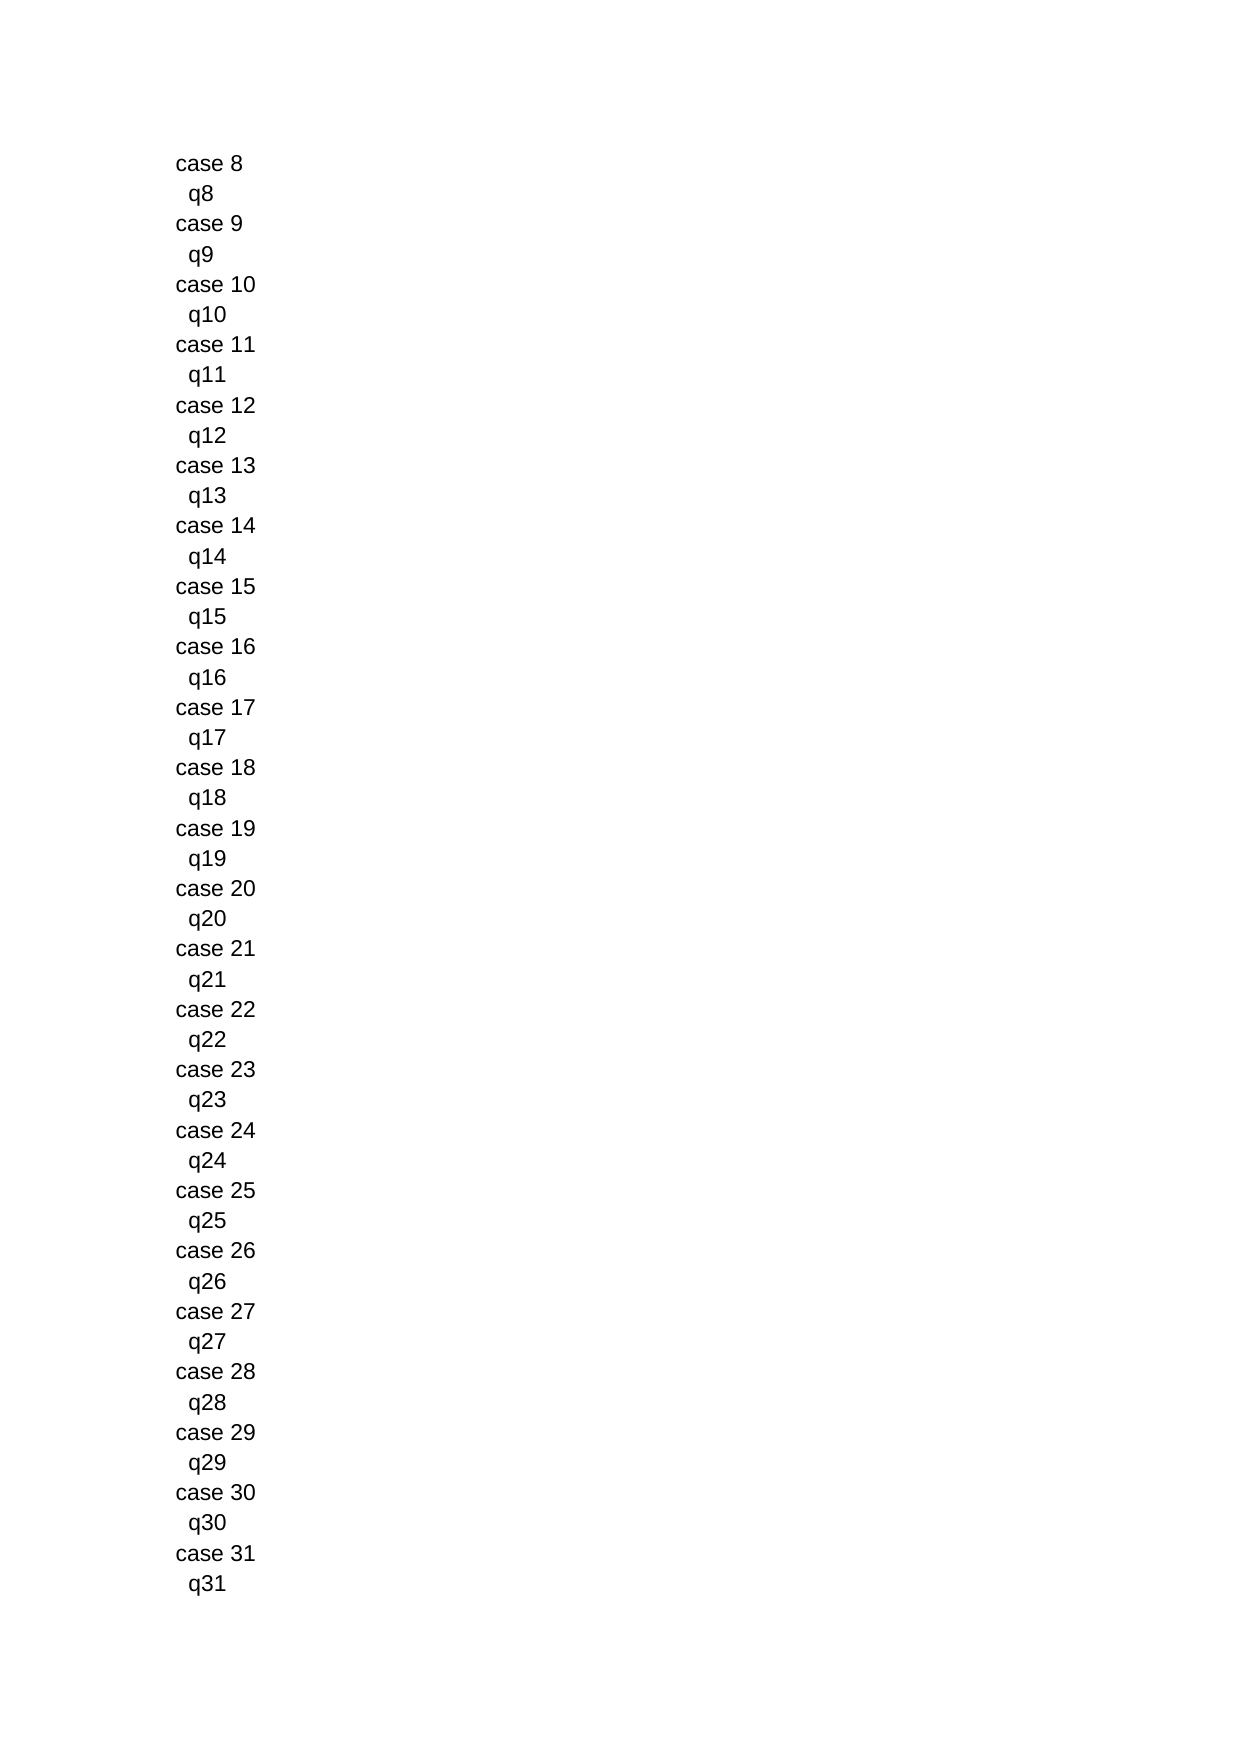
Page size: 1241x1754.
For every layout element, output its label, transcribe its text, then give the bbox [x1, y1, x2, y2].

text q12 [150, 422, 1090, 448]
text q10 [150, 301, 1090, 327]
text q15 [150, 603, 1090, 629]
text q27 [150, 1328, 1090, 1354]
text q18 [150, 784, 1090, 811]
text case 29 [150, 1419, 1090, 1445]
text q29 [150, 1449, 1090, 1475]
text case 16 [150, 633, 1090, 660]
text case 28 [150, 1358, 1090, 1385]
text case 24 [150, 1117, 1090, 1143]
text case 31 [150, 1539, 1090, 1566]
text case 10 [150, 271, 1090, 297]
text case 8 [150, 150, 1090, 176]
text case 22 [150, 996, 1090, 1022]
text case 30 [150, 1479, 1090, 1506]
text case 21 [150, 935, 1090, 962]
text q16 [150, 663, 1090, 690]
text q17 [150, 724, 1090, 750]
text q9 [150, 241, 1090, 267]
text q14 [150, 543, 1090, 569]
text q19 [150, 845, 1090, 871]
text case 27 [150, 1298, 1090, 1324]
text q24 [150, 1147, 1090, 1173]
text q23 [150, 1086, 1090, 1113]
text q28 [150, 1388, 1090, 1415]
text q20 [150, 905, 1090, 932]
text q22 [150, 1026, 1090, 1052]
text case 17 [150, 694, 1090, 720]
text case 11 [150, 331, 1090, 358]
text case 19 [150, 814, 1090, 841]
text q25 [150, 1207, 1090, 1234]
text q8 [150, 180, 1090, 207]
text case 12 [150, 392, 1090, 418]
text case 23 [150, 1056, 1090, 1083]
text q30 [150, 1509, 1090, 1536]
text q26 [150, 1268, 1090, 1294]
text case 15 [150, 573, 1090, 599]
text q11 [150, 361, 1090, 388]
text case 13 [150, 452, 1090, 478]
text q31 [150, 1570, 1090, 1596]
text case 9 [150, 210, 1090, 237]
text q21 [150, 966, 1090, 992]
text case 14 [150, 512, 1090, 539]
text case 20 [150, 875, 1090, 901]
text case 18 [150, 754, 1090, 781]
text q13 [150, 482, 1090, 509]
text case 25 [150, 1177, 1090, 1203]
text case 26 [150, 1237, 1090, 1264]
